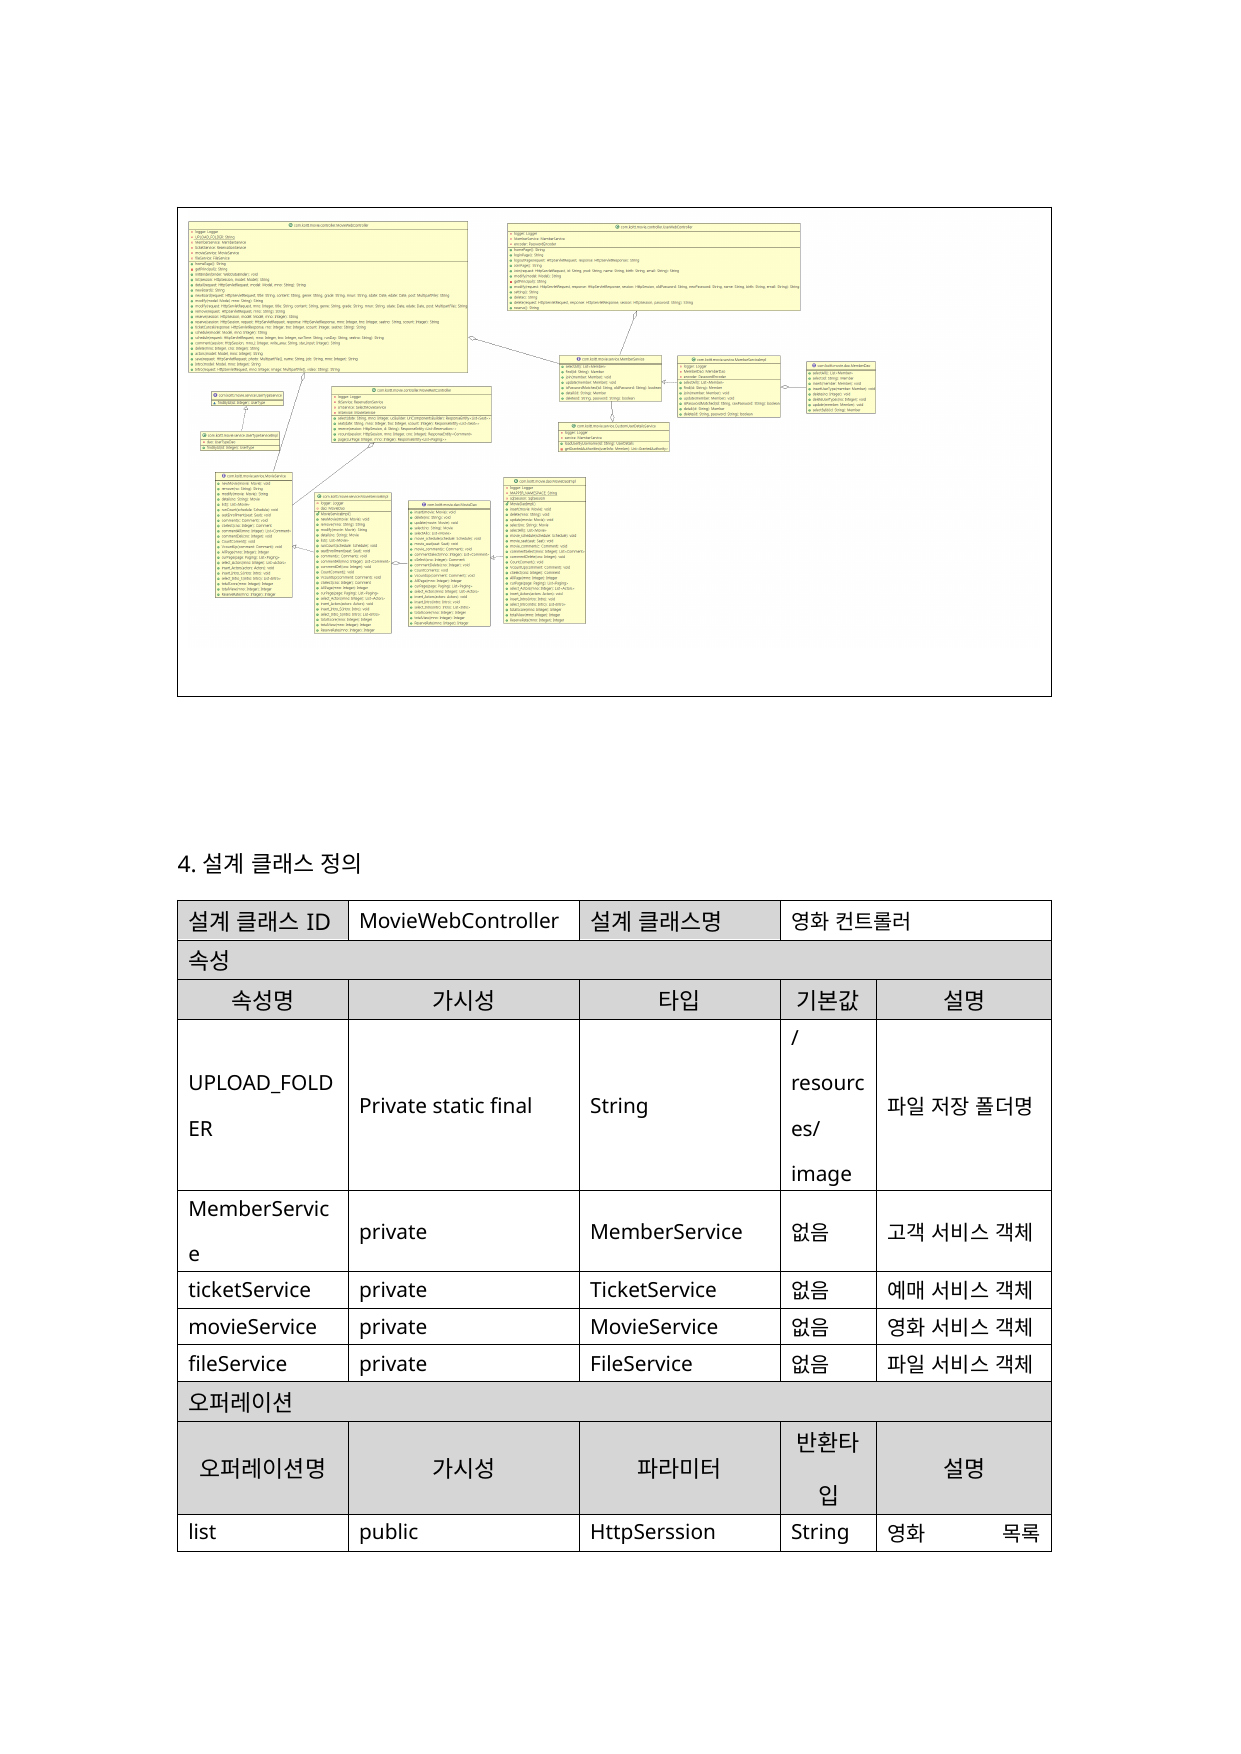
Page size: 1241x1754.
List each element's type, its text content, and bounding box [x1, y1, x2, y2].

table_cell private [349, 1191, 579, 1271]
table_cell /resources/image [781, 1020, 876, 1190]
table_cell TicketService [580, 1272, 780, 1308]
table_cell 타입 [580, 980, 780, 1019]
table_cell private [349, 1272, 579, 1308]
table_cell ticketService [178, 1272, 348, 1308]
table_header 영화 컨트롤러 [781, 901, 1051, 939]
table_cell 파라미터 [580, 1422, 780, 1514]
table_cell [178, 208, 1051, 696]
table_cell private [349, 1345, 579, 1381]
picture [188, 210, 1041, 648]
table_cell public [349, 1515, 579, 1551]
table_cell 영화 목록 [877, 1515, 1051, 1551]
table_cell 영화 서비스 객체 [877, 1309, 1051, 1344]
table_cell 없음 [781, 1345, 876, 1381]
table_cell 파일 서비스 객체 [877, 1345, 1051, 1381]
table_cell 없음 [781, 1309, 876, 1344]
table_cell 속성명 [178, 980, 348, 1019]
table_cell String [781, 1515, 876, 1551]
table_cell 가시성 [349, 980, 579, 1019]
table_cell 없음 [781, 1272, 876, 1308]
table_cell list [178, 1515, 348, 1551]
table_cell 반환타입 [781, 1422, 876, 1514]
text 4. 설계 클래스 정의 [177, 846, 1063, 880]
table_cell MemberService [580, 1191, 780, 1271]
table_cell 가시성 [349, 1422, 579, 1514]
table_cell 기본값 [781, 980, 876, 1019]
table_cell Private static final [349, 1020, 579, 1190]
table_cell fileService [178, 1345, 348, 1381]
table_header MovieWebController [349, 901, 579, 939]
table_cell String [580, 1020, 780, 1190]
table_cell 고객 서비스 객체 [877, 1191, 1051, 1271]
table_cell UPLOAD_FOLDER [178, 1020, 348, 1190]
table_cell 설명 [877, 1422, 1051, 1514]
table_cell 예매 서비스 객체 [877, 1272, 1051, 1308]
table_cell 속성 [178, 941, 1051, 979]
table_cell 오퍼레이션명 [178, 1422, 348, 1514]
table_cell movieService [178, 1309, 348, 1344]
table_cell FileService [580, 1345, 780, 1381]
table_cell HttpSerssion [580, 1515, 780, 1551]
table_cell 없음 [781, 1191, 876, 1271]
table_header 설계 클래스명 [580, 901, 780, 939]
table_cell 설명 [877, 980, 1051, 1019]
table_cell private [349, 1309, 579, 1344]
table_cell 오퍼레이션 [178, 1382, 1051, 1421]
table_cell MemberService [178, 1191, 348, 1271]
table_header 설계 클래스 ID [178, 901, 348, 939]
table_cell 파일 저장 폴더명 [877, 1020, 1051, 1190]
table_cell MovieService [580, 1309, 780, 1344]
